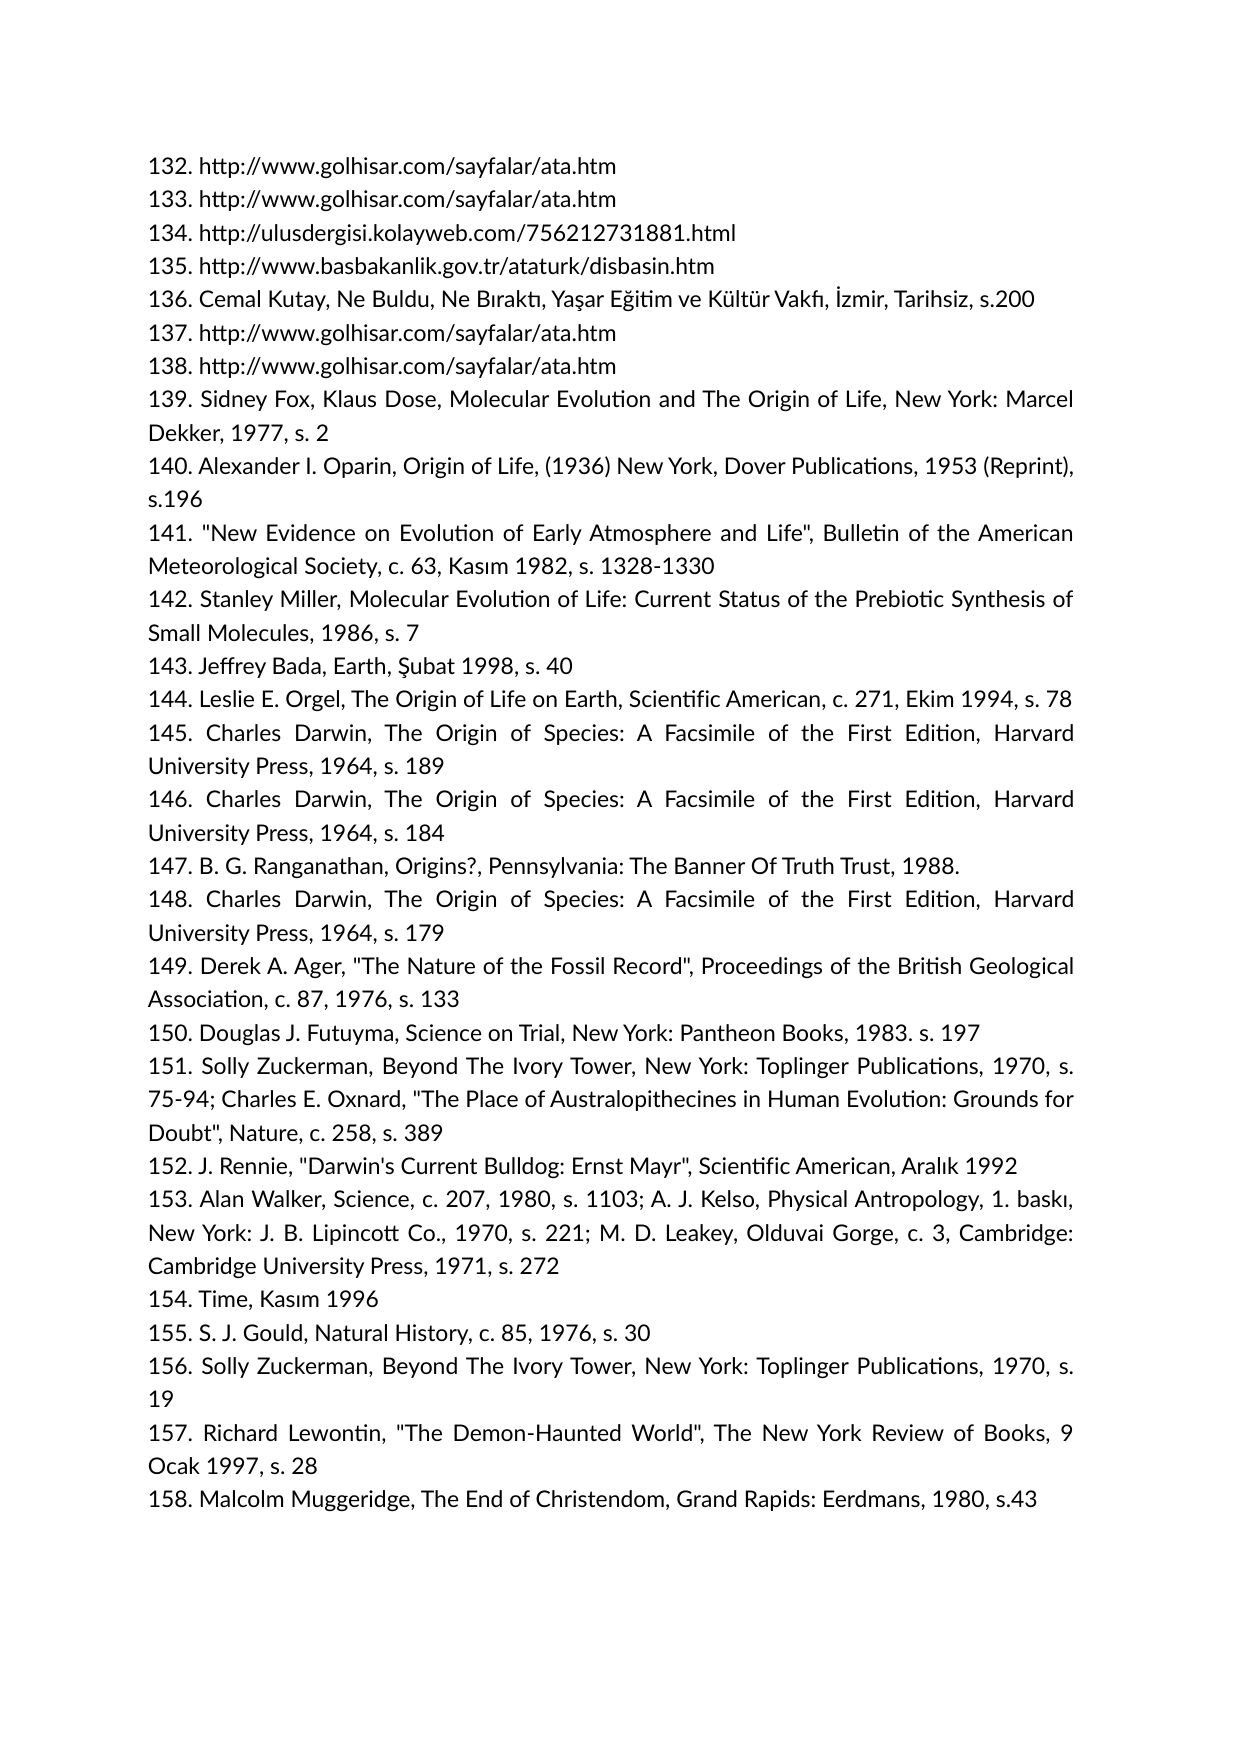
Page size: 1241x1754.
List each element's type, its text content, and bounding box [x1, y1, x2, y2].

text 139. Sidney Fox, Klaus Dose, Molecular Evolution and The Origin of Life, New York: Marcel Dekker, 1977, s. 2 [148, 381, 1075, 448]
text 143. Jeffrey Bada, Earth, Şubat 1998, s. 40 [148, 648, 1075, 681]
text 134. http://ulusdergisi.kolayweb.com/756212731881.html [148, 214, 1075, 248]
text 149. Derek A. Ager, "The Nature of the Fossil Record", Proceedings of the British Geological Association, c. 87, 1976, s. 133 [148, 948, 1075, 1014]
text 140. Alexander I. Oparin, Origin of Life, (1936) New York, Dover Publications, 1953 (Reprint), s.196 [148, 448, 1075, 514]
text 132. http://www.golhisar.com/sayfalar/ata.htm [148, 148, 1075, 181]
text 148. Charles Darwin, The Origin of Species: A Facsimile of the First Edition, Harvard University Press, 1964, s. 179 [148, 881, 1075, 948]
text 144. Leslie E. Orgel, The Origin of Life on Earth, Scientific American, c. 271, Ekim 1994, s. 78 [148, 681, 1075, 714]
text 142. Stanley Miller, Molecular Evolution of Life: Current Status of the Prebiotic Synthesis of Small Molecules, 1986, s. 7 [148, 581, 1075, 648]
text 156. Solly Zuckerman, Beyond The Ivory Tower, New York: Toplinger Publications, 1970, s. 19 [148, 1348, 1075, 1414]
text 153. Alan Walker, Science, c. 207, 1980, s. 1103; A. J. Kelso, Physical Antropology, 1. baskı, New York: J. B. Lipincott Co., 1970, s. 221; M. D. Leakey, Olduvai Gorge, c. 3, Cambridge: Cambridge University Press, 1971, s. 272 [148, 1181, 1075, 1281]
text 133. http://www.golhisar.com/sayfalar/ata.htm [148, 181, 1075, 214]
text 152. J. Rennie, "Darwin's Current Bulldog: Ernst Mayr", Scientific American, Aralık 1992 [148, 1148, 1075, 1181]
text 147. B. G. Ranganathan, Origins?, Pennsylvania: The Banner Of Truth Trust, 1988. [148, 848, 1075, 881]
text 138. http://www.golhisar.com/sayfalar/ata.htm [148, 348, 1075, 381]
text 137. http://www.golhisar.com/sayfalar/ata.htm [148, 314, 1075, 348]
text 146. Charles Darwin, The Origin of Species: A Facsimile of the First Edition, Harvard University Press, 1964, s. 184 [148, 781, 1075, 848]
text 157. Richard Lewontin, "The Demon-Haunted World", The New York Review of Books, 9 Ocak 1997, s. 28 [148, 1414, 1075, 1481]
text 154. Time, Kasım 1996 [148, 1281, 1075, 1314]
text 135. http://www.basbakanlik.gov.tr/ataturk/disbasin.htm [148, 248, 1075, 281]
text 151. Solly Zuckerman, Beyond The Ivory Tower, New York: Toplinger Publications, 1970, s. 75-94; Charles E. Oxnard, "The Place of Australopithecines in Human Evolution: Grounds for Doubt", Nature, c. 258, s. 389 [148, 1048, 1075, 1148]
text 158. Malcolm Muggeridge, The End of Christendom, Grand Rapids: Eerdmans, 1980, s.43 [148, 1481, 1075, 1514]
text 150. Douglas J. Futuyma, Science on Trial, New York: Pantheon Books, 1983. s. 197 [148, 1014, 1075, 1048]
text 145. Charles Darwin, The Origin of Species: A Facsimile of the First Edition, Harvard University Press, 1964, s. 189 [148, 714, 1075, 781]
text 136. Cemal Kutay, Ne Buldu, Ne Bıraktı, Yaşar Eğitim ve Kültür Vakfı, İzmir, Tarihsiz, s.200 [148, 281, 1075, 314]
text 141. "New Evidence on Evolution of Early Atmosphere and Life", Bulletin of the American Meteorological Society, c. 63, Kasım 1982, s. 1328-1330 [148, 514, 1075, 581]
text 155. S. J. Gould, Natural History, c. 85, 1976, s. 30 [148, 1314, 1075, 1348]
